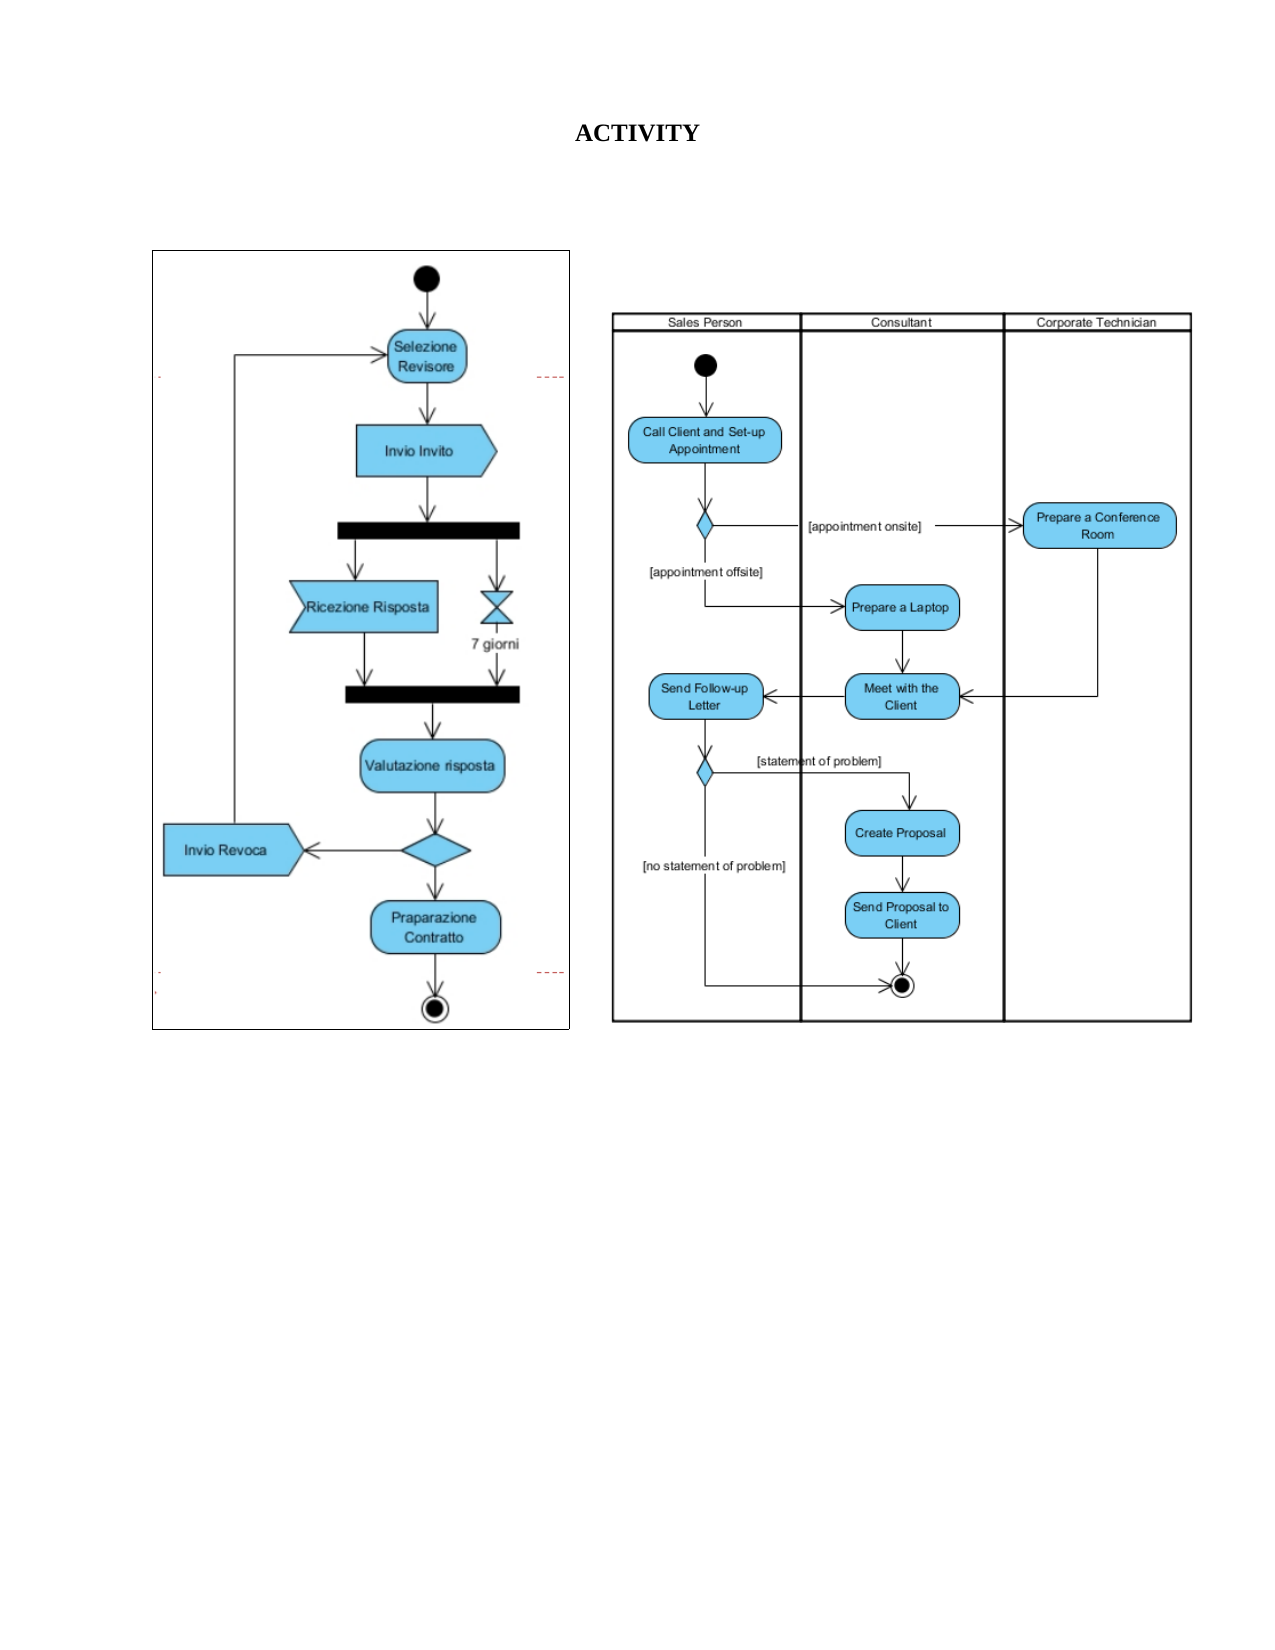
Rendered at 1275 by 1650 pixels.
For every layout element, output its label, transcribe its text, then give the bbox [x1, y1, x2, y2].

text ACTIVITY [118, 118, 1157, 147]
picture [611, 312, 1193, 1023]
picture [154, 252, 566, 1026]
